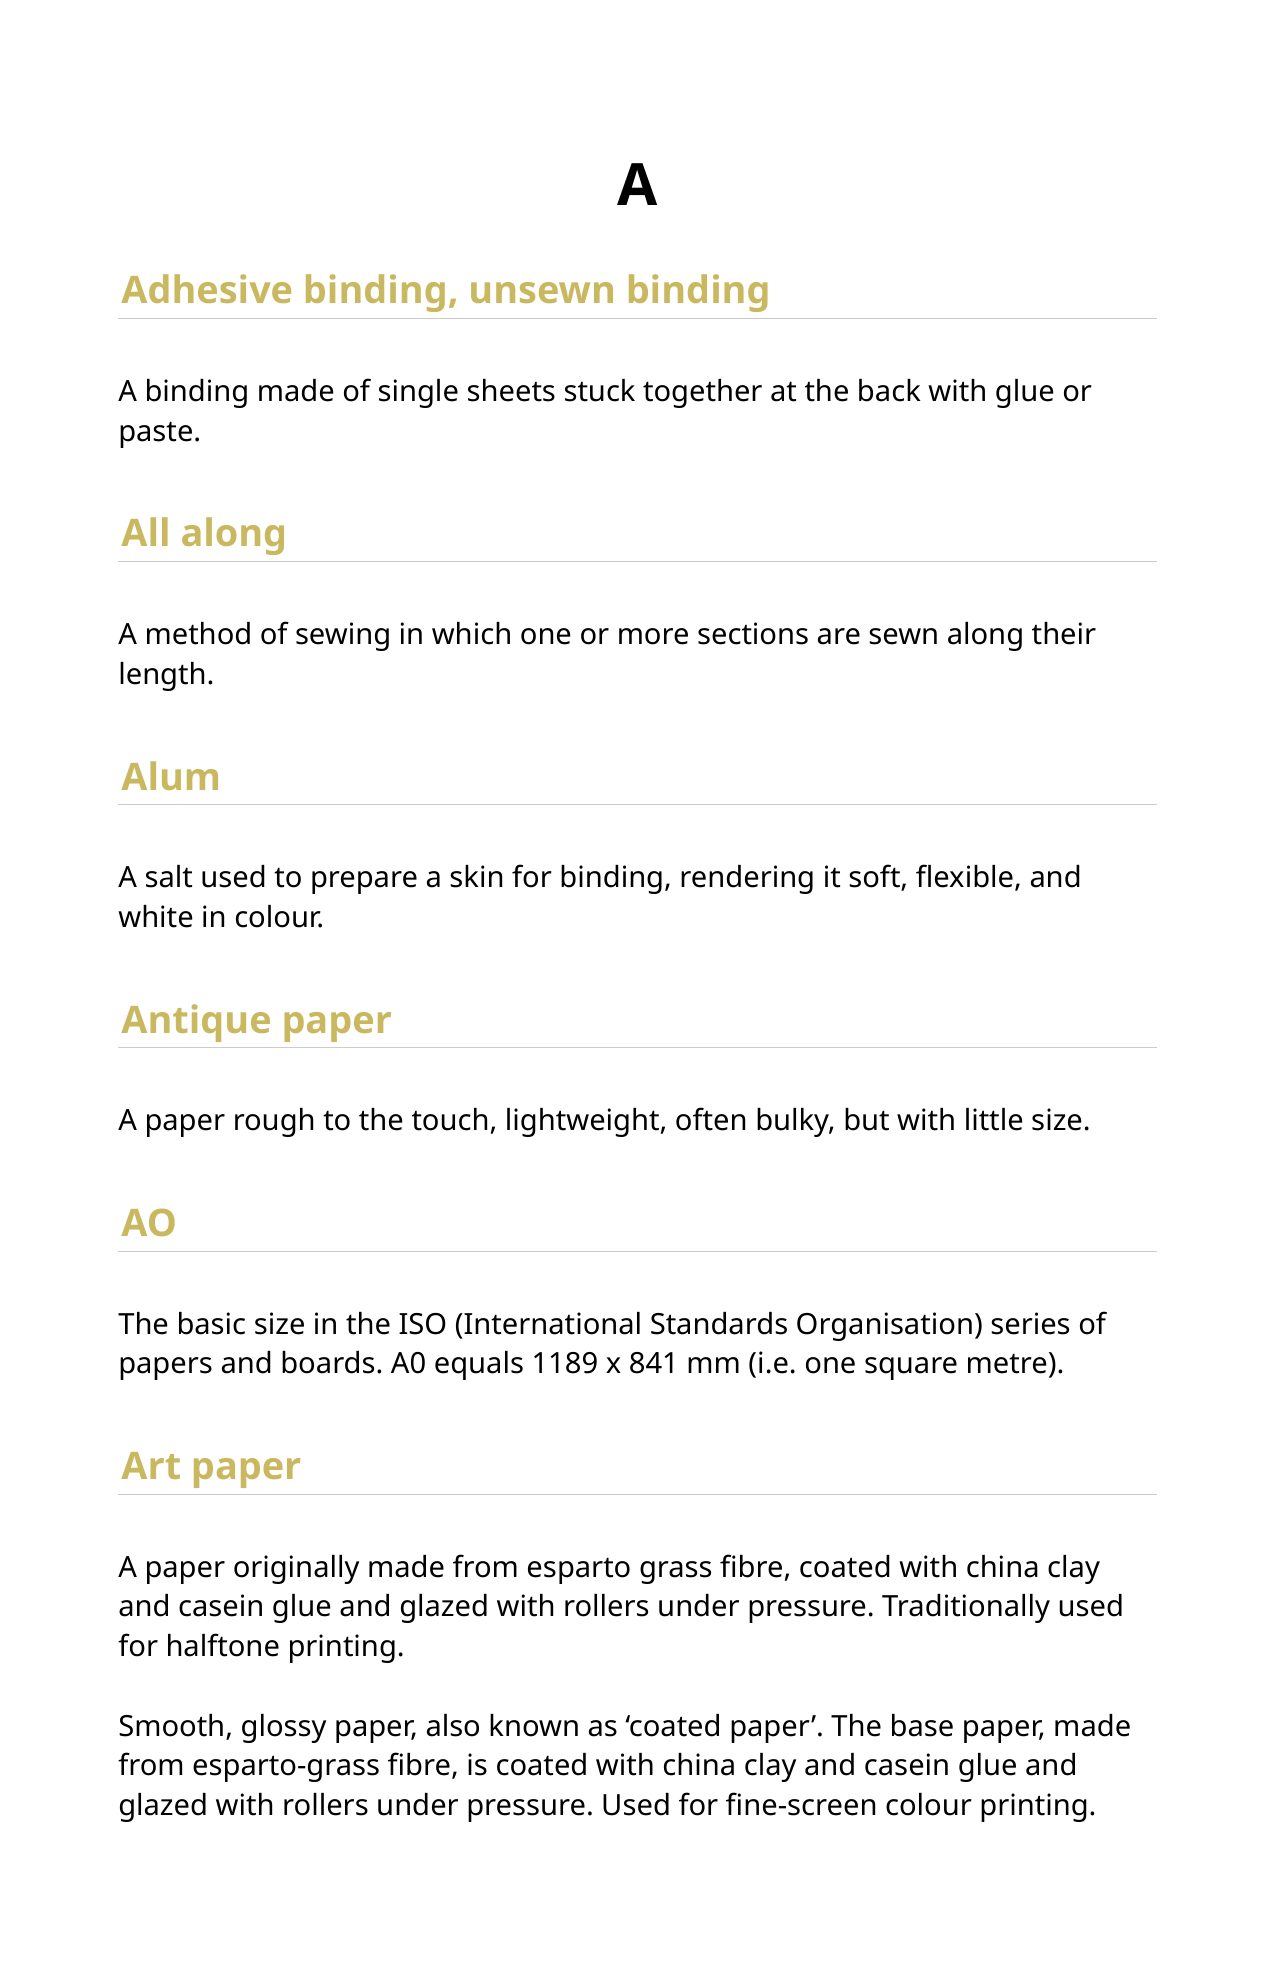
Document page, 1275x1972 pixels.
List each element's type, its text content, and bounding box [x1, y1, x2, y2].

table_header All along [118, 478, 1157, 561]
table_header Antique paper [118, 965, 1157, 1047]
table_cell The basic size in the ISO (International Standards Organisation) series of papers and boards. A0 equals 1189 x 841 mm (i.e. one square metre). [118, 1303, 1157, 1382]
table_header Alum [118, 721, 1157, 804]
table_cell A paper originally made from esparto grass fibre, coated with china clay and casein glue and glazed with rollers under pressure. Traditionally used for halftone printing. Smooth, glossy paper, also known as ‘coated paper’. The base paper, made from esparto-grass fibre, is coated with china clay and casein glue and glazed with rollers under pressure. Used for fine-screen colour printing. [118, 1546, 1157, 1824]
table_header [118, 1495, 1157, 1546]
table_header AO [118, 1168, 1157, 1251]
table_header [118, 562, 1157, 613]
table_header Adhesive binding, unsewn binding [118, 235, 1157, 318]
table_cell A salt used to prepare a skin for binding, rendering it soft, flexible, and white in colour. [118, 856, 1157, 936]
table_header Art paper [118, 1411, 1157, 1494]
table_cell A binding made of single sheets stuck together at the back with glue or paste. [118, 370, 1157, 449]
table_cell A method of sewing in which one or more sections are sewn along their length. [118, 613, 1157, 693]
table_header [118, 1048, 1157, 1099]
table_cell A paper rough to the touch, lightweight, often bulky, but with little size. [118, 1100, 1157, 1139]
table_header [118, 319, 1157, 370]
table_header [118, 1252, 1157, 1303]
table_header [118, 805, 1157, 856]
title A [118, 143, 1157, 223]
